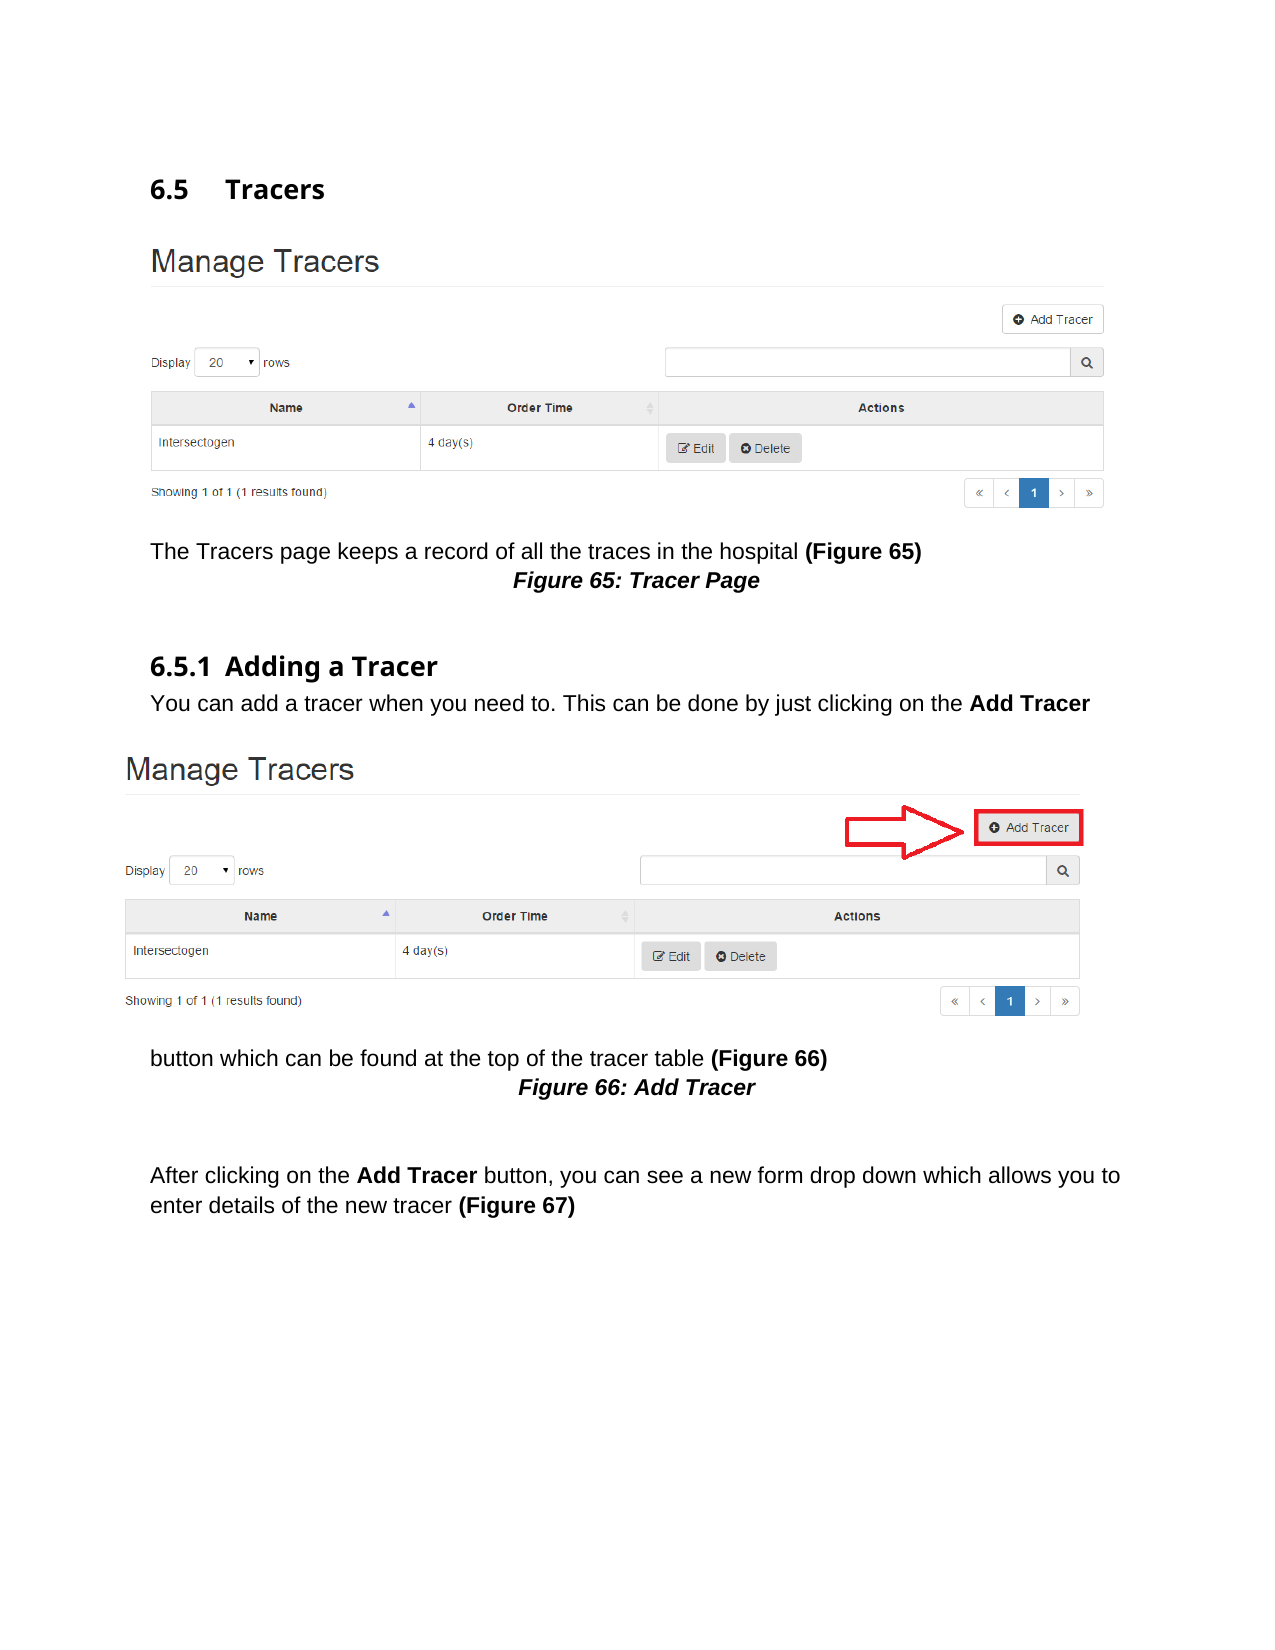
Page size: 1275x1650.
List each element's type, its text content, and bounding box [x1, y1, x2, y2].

text Figure 65: Tracer Page [150, 568, 1125, 594]
picture [115, 749, 1091, 1027]
subtitle 6.5 Tracers [150, 171, 1125, 208]
text You can add a tracer when you need to. This can be done by just clicking on the Add Tracer button which can be found at the top of the tracer table (Figure 66) [150, 690, 1125, 1071]
text The Tracers page keeps a record of all the traces in the hospital (Figure 65) [150, 213, 1125, 564]
text Figure 66: Add Tracer [150, 1075, 1125, 1100]
picture [139, 241, 1114, 517]
text After clicking on the Add Tracer button, you can see a new form drop down which allows you to enter details of the new tracer (Figure 67) [150, 1163, 1125, 1218]
subtitle 6.5.1 Adding a Tracer [150, 648, 1125, 685]
